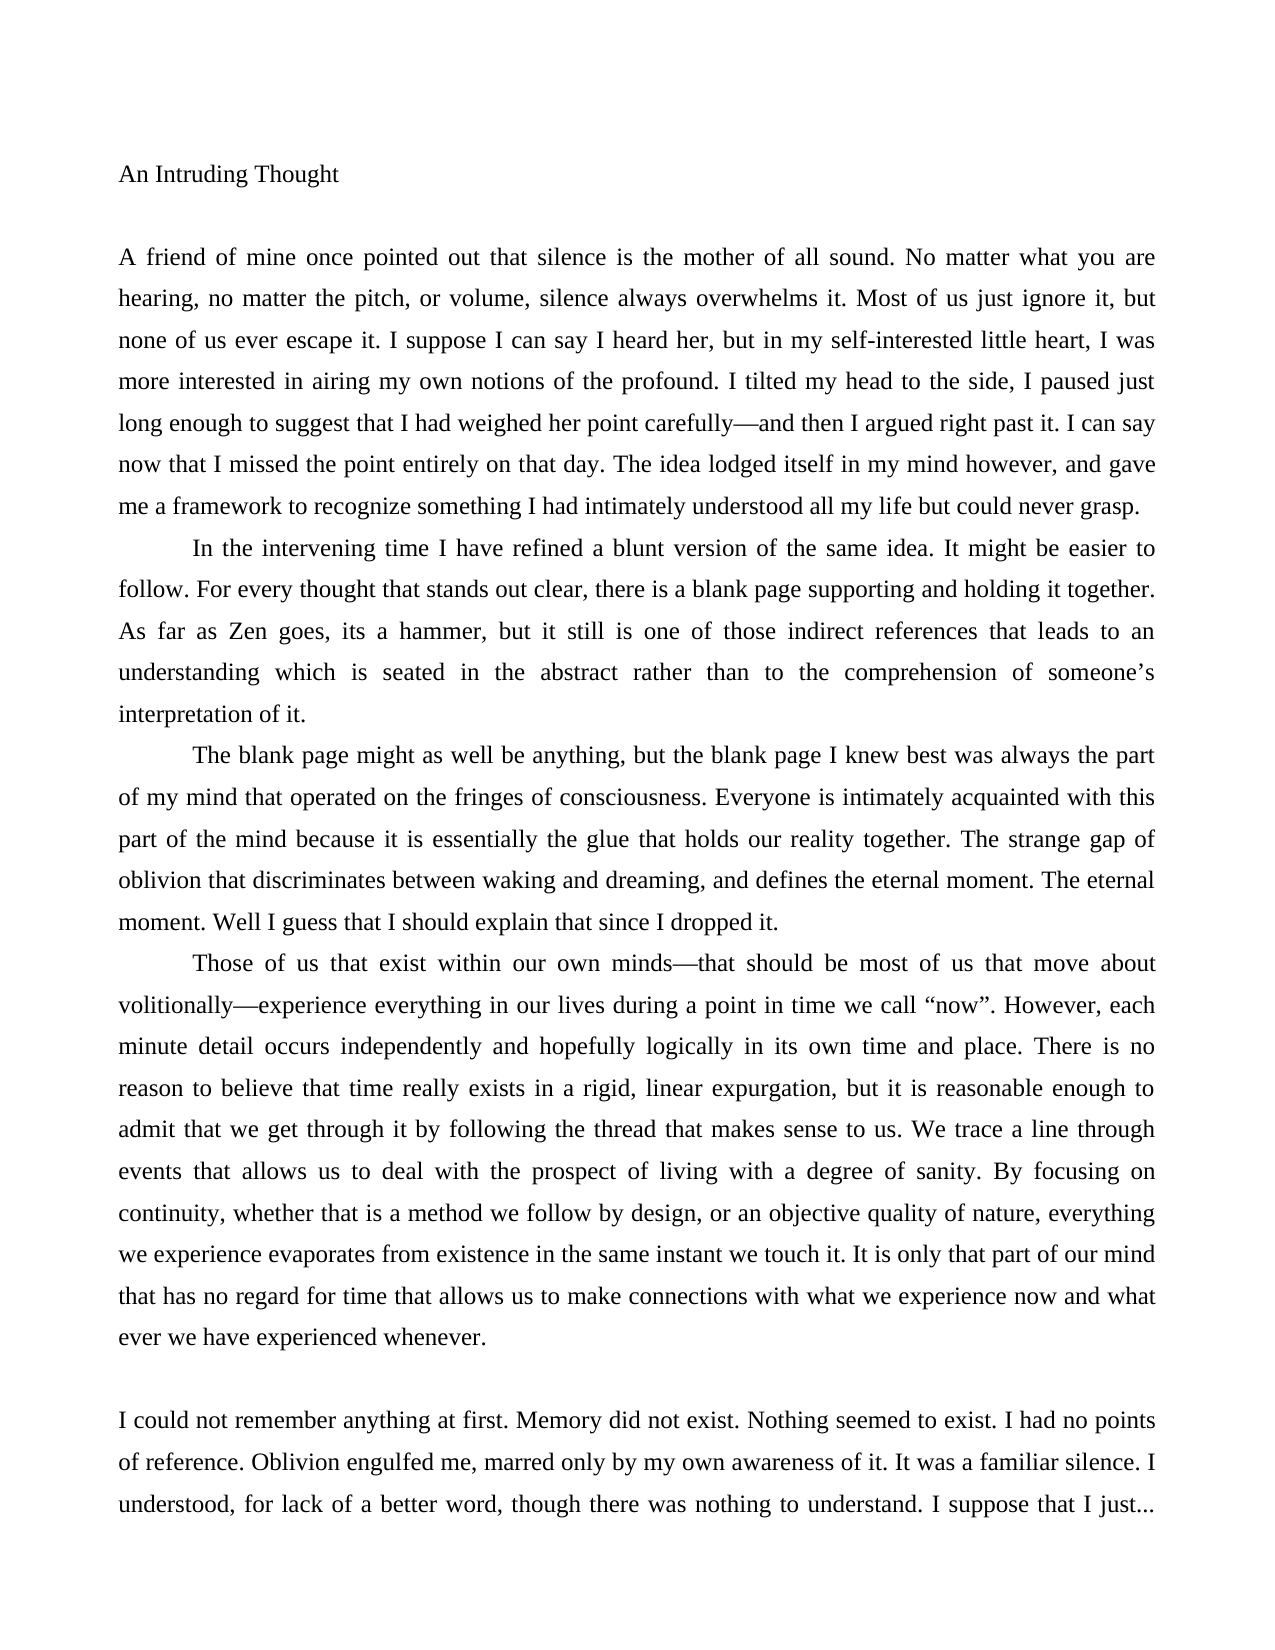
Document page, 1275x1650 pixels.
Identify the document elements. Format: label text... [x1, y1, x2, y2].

text In the intervening time I have refined a blunt version of the same idea. It might be easier to follow. For every thought that stands out clear, there is a blank page supporting and holding it together. As far as Zen goes, its a hammer, but it still is one of those indirect references that leads to an understanding which is seated in the abstract rather than to the comprehension of someone’s interpretation of it. [118, 534, 1157, 728]
text I could not remember anything at first. Memory did not exist. Nothing seemed to exist. I had no points of reference. Oblivion engulfed me, marred only by my own awareness of it. It was a familiar silence. I understood, for lack of a better word, though there was nothing to understand. I suppose that I just... [118, 1407, 1157, 1517]
text Those of us that exist within our own minds—that should be most of us that move about volitionally—experience everything in our lives during a point in time we call “now”. However, each minute detail occurs independently and hopefully logically in its own time and place. There is no reason to believe that time really exists in a rigid, linear expurgation, but it is reasonable enough to admit that we get through it by following the thread that makes sense to us. We trace a line through events that allows us to deal with the prospect of living with a degree of sanity. By focusing on continuity, whether that is a method we follow by design, or an objective quality of nature, everything we experience evaporates from existence in the same instant we touch it. It is only that part of our mind that has no regard for time that allows us to make connections with what we experience now and what ever we have experienced whenever. [118, 949, 1157, 1351]
text A friend of mine once pointed out that silence is the mother of all sound. No matter what you are hearing, no matter the pitch, or volume, silence always overwhelms it. Most of us just ignore it, but none of us ever escape it. I suppose I can say I heard her, but in my self-interested little heart, I was more interested in airing my own notions of the profound. I tilted my head to the side, I paused just long enough to suggest that I had weighed her point carefully—and then I argued right past it. I can say now that I missed the point entirely on that day. The idea lodged itself in my mind however, and gave me a framework to recognize something I had intimately understood all my life but could never grasp. [118, 243, 1157, 520]
text The blank page might as well be anything, but the blank page I knew best was always the part of my mind that operated on the fringes of consciousness. Everyone is intimately acquainted with this part of the mind because it is essentially the glue that holds our reality together. The strange gap of oblivion that discriminates between waking and dreaming, and defines the eternal moment. The eternal moment. Well I guess that I should explain that since I dropped it. [118, 742, 1157, 936]
text An Intruding Thought [118, 160, 1157, 187]
